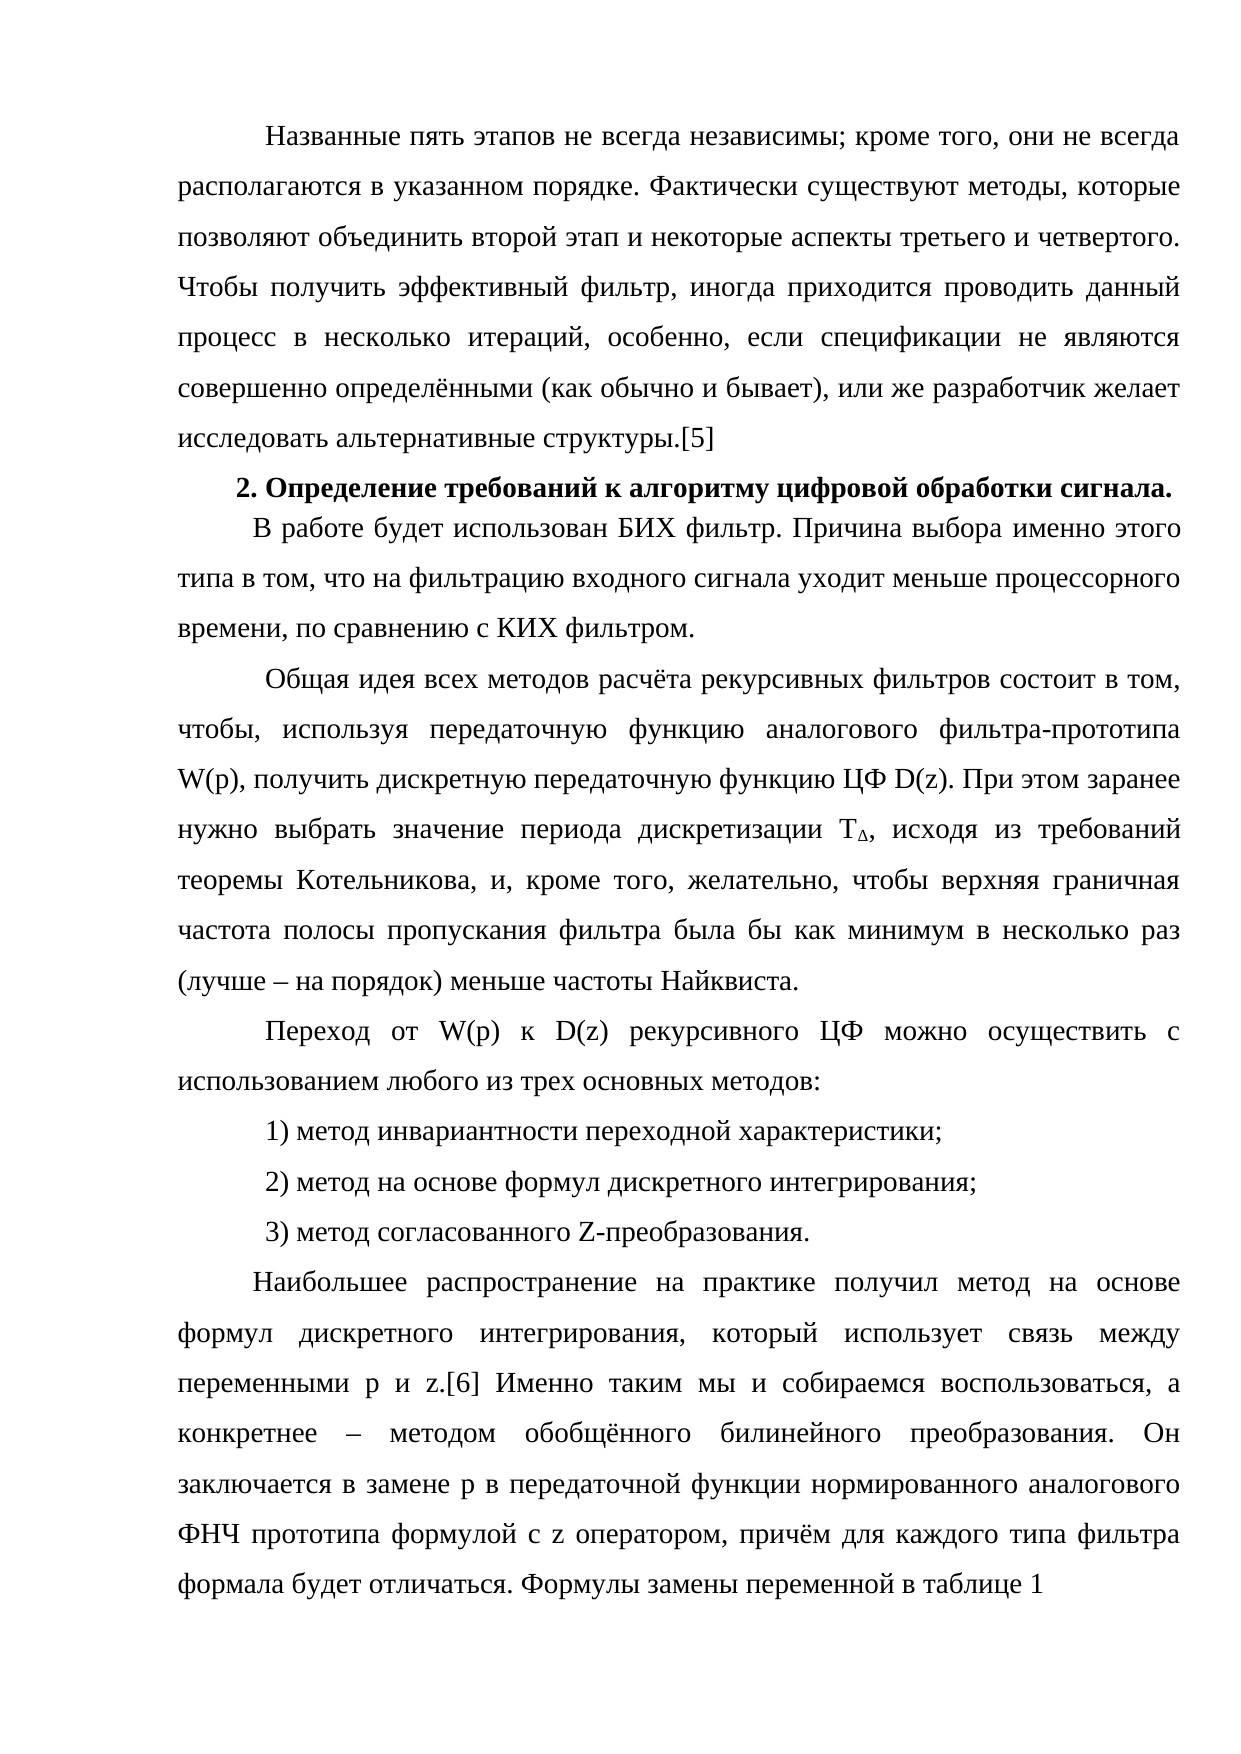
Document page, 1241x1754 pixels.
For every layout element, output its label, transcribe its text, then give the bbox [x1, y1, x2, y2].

text В работе будет использован БИХ фильтр. Причина выбора именно этого типа в том, что на фильтрацию входного сигнала уходит меньше процессорного времени, по сравнению с КИХ фильтром. [177, 510, 1181, 644]
subtitle 2. Определение требований к алгоритму цифровой обработки сигнала. [177, 470, 1181, 504]
text Названные пять этапов не всегда независимы; кроме того, они не всегда располагаются в указанном порядке. Фактически существуют методы, которые позволяют объединить второй этап и некоторые аспекты третьего и четвертого. Чтобы получить эффективный фильтр, иногда приходится проводить данный процесс в несколько итераций, особенно, если спецификации не являются совершенно определёнными (как обычно и бывает), или же разработчик желает исследовать альтернативные структуры.[5] [177, 118, 1181, 453]
text 2) метод на основе формул дискретного интегрирования; [177, 1164, 1181, 1197]
text Наибольшее распространение на практике получил метод на основе формул дискретного интегрирования, который использует связь между переменными p и z.[6] Именно таким мы и собираемся воспользоваться, а конкретнее – методом обобщённого билинейного преобразования. Он заключается в замене p в передаточной функции нормированного аналогового ФНЧ прототипа формулой с z оператором, причём для каждого типа фильтра формала будет отличаться. Формулы замены переменной в таблице 1 [177, 1264, 1181, 1600]
text Общая идея всех методов расчёта рекурсивных фильтров состоит в том, чтобы, используя передаточную функцию аналогового фильтра-прототипа W(p), получить дискретную передаточную функцию ЦФ D(z). При этом заранее нужно выбрать значение периода дискретизации TΔ, исходя из требований теоремы Котельникова, и, кроме того, желательно, чтобы верхняя граничная частота полосы пропускания фильтра была бы как минимум в несколько раз (лучше – на порядок) меньше частоты Найквиста. [177, 661, 1181, 996]
text 3) метод согласованного Z-преобразования. [177, 1214, 1181, 1248]
text Переход от W(p) к D(z) рекурсивного ЦФ можно осуществить с использованием любого из трех основных методов: [177, 1013, 1181, 1097]
text 1) метод инвариантности переходной характеристики; [177, 1113, 1181, 1147]
